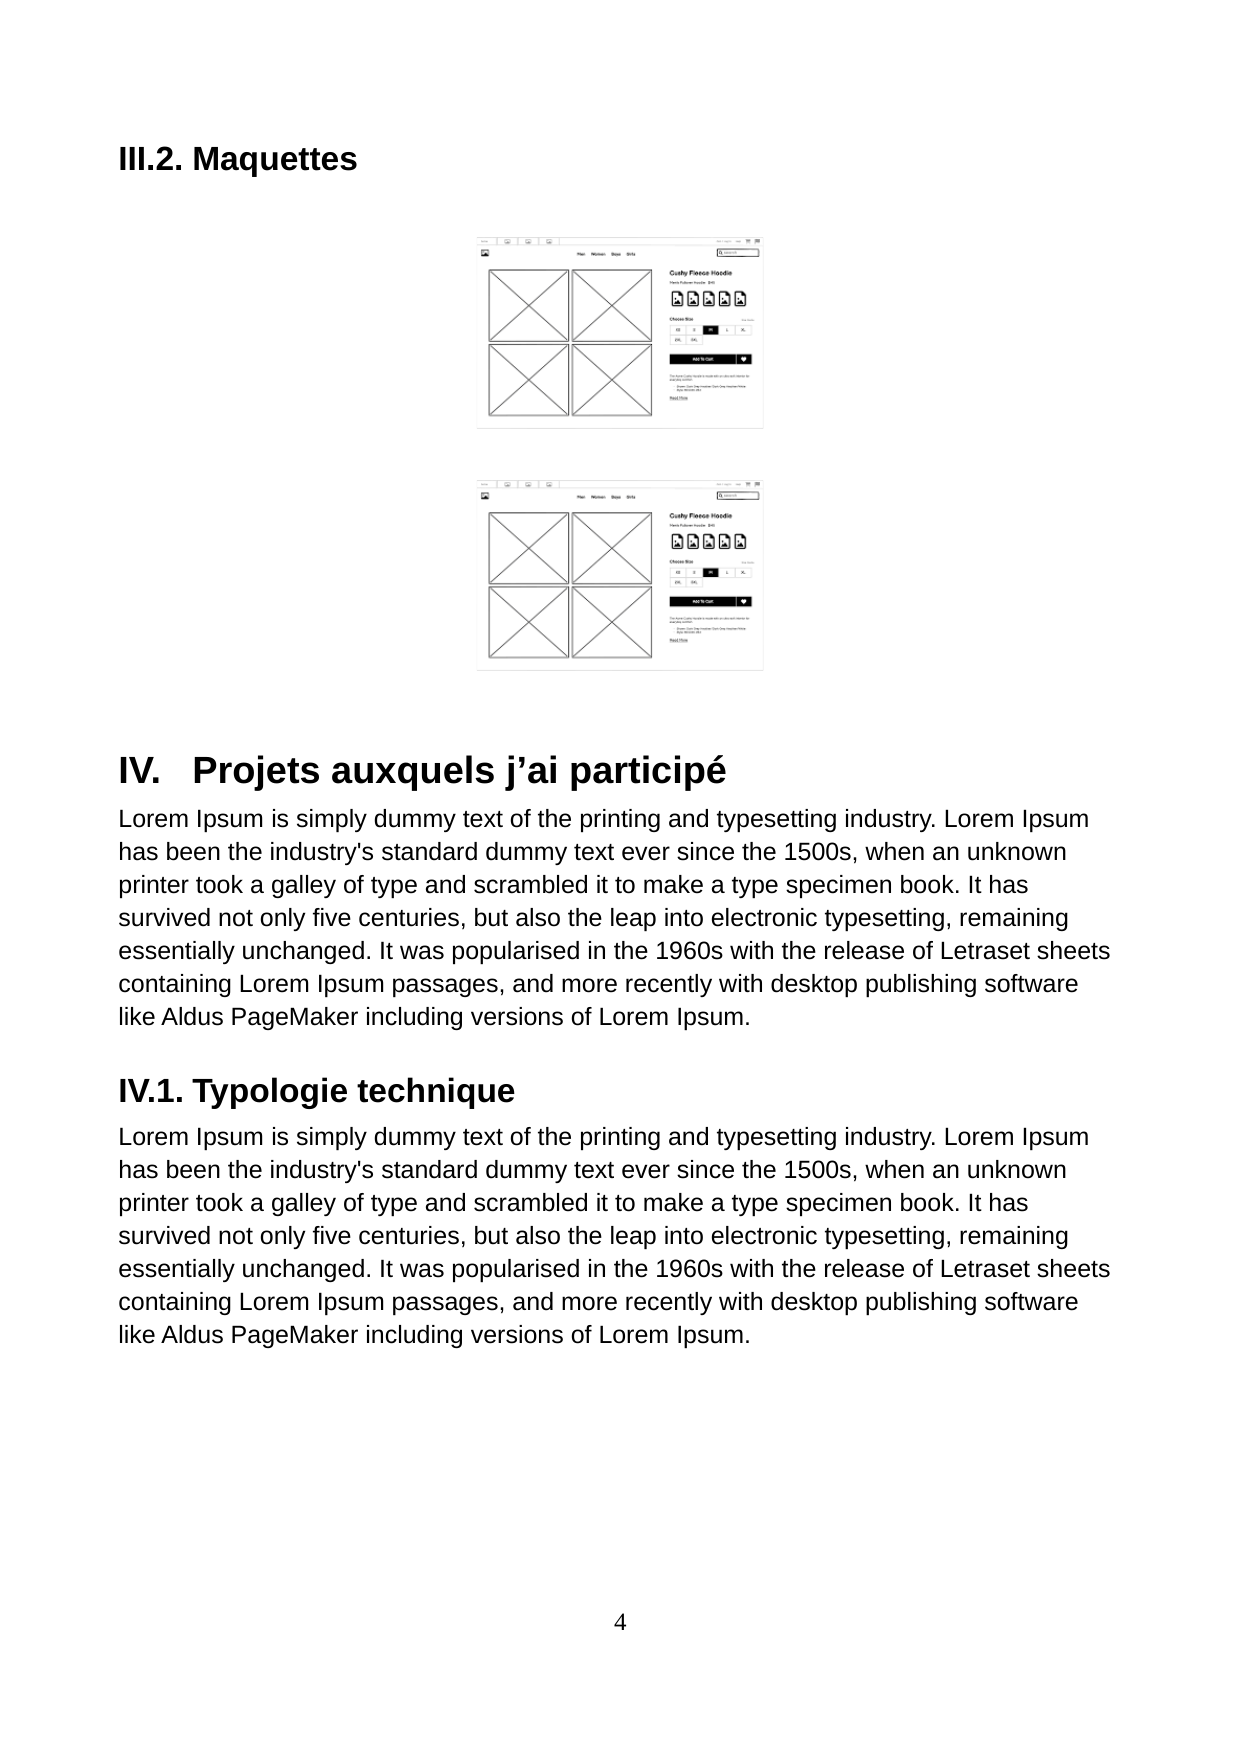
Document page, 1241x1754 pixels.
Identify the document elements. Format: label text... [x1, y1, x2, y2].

picture [476, 237, 764, 429]
text Lorem Ipsum is simply dummy text of the printing and typesetting industry. Lorem Ipsum has been the industry's standard dummy text ever since the 1500s, when an unknown printer took a galley of type and scrambled it to make a type specimen book. It has survived not only five centuries, but also the leap into electronic typesetting, remaining essentially unchanged. It was popularised in the 1960s with the release of Letraset sheets containing Lorem Ipsum passages, and more recently with desktop publishing software like Aldus PageMaker including versions of Lorem Ipsum. [118, 1122, 1122, 1348]
subtitle Projets auxquels j’ai participé [118, 748, 1122, 791]
picture [476, 480, 764, 671]
subtitle Maquettes [118, 139, 1122, 178]
subtitle Typologie technique [118, 1070, 1122, 1109]
text Lorem Ipsum is simply dummy text of the printing and typesetting industry. Lorem Ipsum has been the industry's standard dummy text ever since the 1500s, when an unknown printer took a galley of type and scrambled it to make a type specimen book. It has survived not only five centuries, but also the leap into electronic typesetting, remaining essentially unchanged. It was popularised in the 1960s with the release of Letraset sheets containing Lorem Ipsum passages, and more recently with desktop publishing software like Aldus PageMaker including versions of Lorem Ipsum. [118, 804, 1122, 1031]
